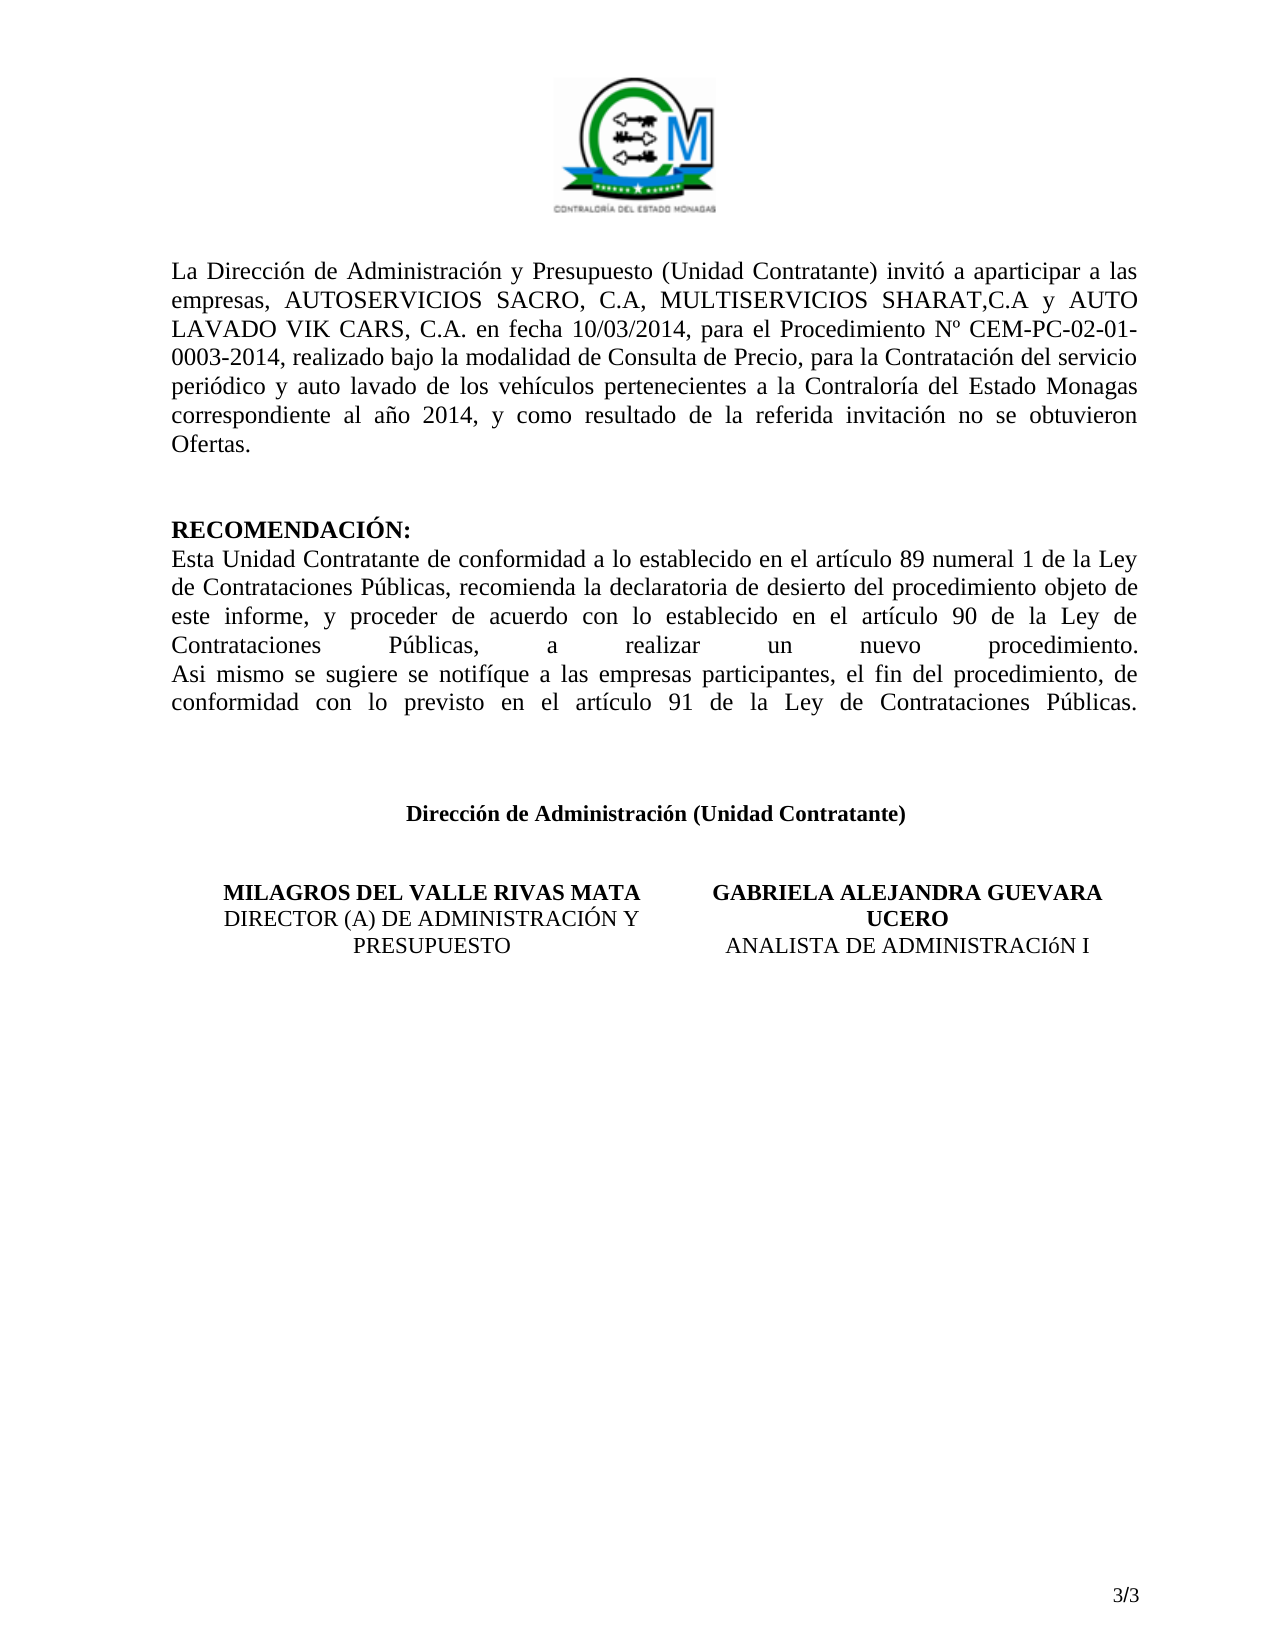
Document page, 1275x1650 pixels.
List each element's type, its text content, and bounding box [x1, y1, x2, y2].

text Esta Unidad Contratante de conformidad a lo establecido en el artículo 89 numeral 1 de la Ley de Contrataciones Públicas, recomienda la declaratoria de desierto del procedimiento objeto de este informe, y proceder de acuerdo con lo establecido en el artículo 90 de la Ley de Contrataciones Públicas, a realizar un nuevo procedimiento. Asi mismo se sugiere se notifíque a las empresas participantes, el fin del procedimiento, de conformidad con lo previsto en el artículo 91 de la Ley de Contrataciones Públicas. [171, 544, 1139, 745]
text La Dirección de Administración y Presupuesto (Unidad Contratante) invitó a aparticipar a las empresas, AUTOSERVICIOS SACRO, C.A, MULTISERVICIOS SHARAT,C.A y AUTO LAVADO VIK CARS, C.A. en fecha 10/03/2014, para el Procedimiento Nº CEM-PC-02-01-0003-2014, realizado bajo la modalidad de Consulta de Precio, para la Contratación del servicio periódico y auto lavado de los vehículos pertenecientes a la Contraloría del Estado Monagas correspondiente al año 2014, y como resultado de la referida invitación no se obtuvieron Ofertas. [171, 256, 1139, 457]
table_header Dirección de Administración (Unidad Contratante) [180, 800, 1132, 826]
picture [551, 75, 719, 216]
text RECOMENDACIÓN: [171, 515, 1139, 544]
table_cell GABRIELA ALEJANDRA GUEVARA UCERO ANALISTA DE ADMINISTRACIóN I [684, 826, 1132, 984]
table_cell MILAGROS DEL VALLE RIVAS MATA DIRECTOR (A) DE ADMINISTRACIÓN Y PRESUPUESTO [180, 826, 683, 984]
